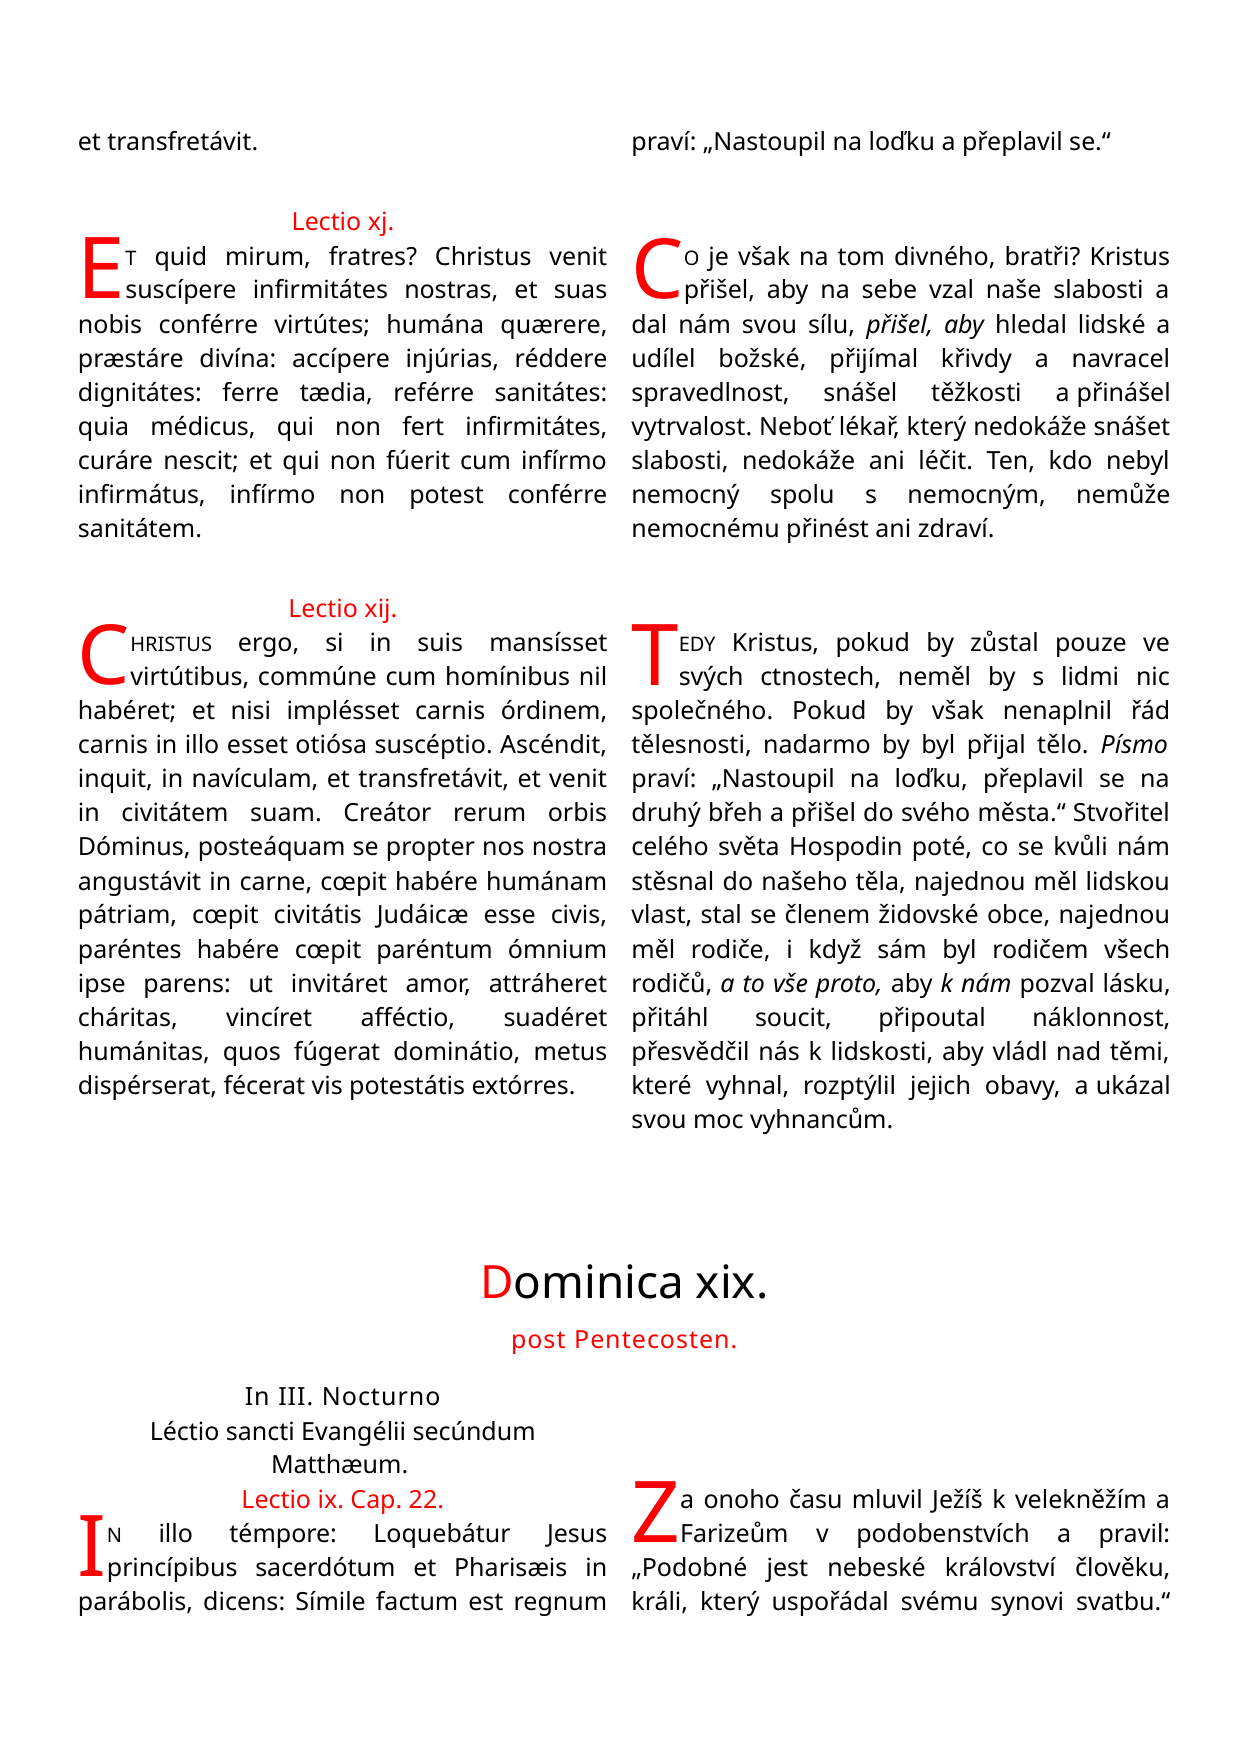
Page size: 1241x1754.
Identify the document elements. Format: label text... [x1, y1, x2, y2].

table_cell Dominica xix. post Pentecosten. [66, 1244, 1182, 1373]
table_cell Lectio xj. Et quid mirum, fratres? Christus venit suscípere infirmitátes nostras, et suas nobis conférre virtútes; humána quærere, præstáre divína: accípere injúrias, réddere dignitátes: ferre tædia, reférre sanitátes: quia médicus, qui non fert infirmitátes, curáre nescit; et qui non fúerit cum infírmo infirmátus, infírmo non potest conférre sanitátem. [66, 198, 619, 585]
table_cell Lectio xij. Christus ergo, si in suis mansísset virtútibus, commúne cum homínibus nil habéret; et nisi implésset carnis órdinem, carnis in illo esset otiósa suscéptio. Ascéndit, inquit, in navículam, et transfretávit, et venit in civitátem suam. Creátor rerum orbis Dóminus, posteáquam se propter nos nostra angustávit in carne, cœpit habére humánam pátriam, cœpit civitátis Judáicæ esse civis, paréntes habére cœpit paréntum ómnium ipse parens: ut invitáret amor, attráheret cháritas, vincíret afféctio, suadéret humánitas, quos fúgerat dominátio, metus dispérserat, fécerat vis potestátis extórres. [66, 585, 619, 1244]
table_cell et transfretávit. [66, 118, 619, 198]
table_cell In III. Nocturno Léctio sancti Evangélii secúndum Matthæum. Lectio ix. Cap. 22. In illo témpore: Loquebátur Jesus princípibus sacerdótum et Pharisæis in parábolis, dicens: Símile factum est regnum coelorum hómini regi, qui fecit núptias fílio suo. Et réliqua. Homilía sancti Gregórii Papæ. Homilia 38. in Evangelia. Sæpe jam me dixísse mémini, quod plerúmque in sancto Evangélio regnum coelorum praesens Ecclésia nominátur: congregátio quippe justórum, regnum cœlórum dícitur. Quia enim per Prophétam Dóminus dicit: coelum mihi sedes est: et Sálomon ait: Anima justi sedes sapiéntiæ: Paulus étiam dicit Christum Dei virtútem, et Dei sapiéntiam: líquido collígere debémus, quia si Deus sapiéntia, ánima autem justi, sedes sapiéntiæ, dum coelum dícitur sedes Dei, coelum ergo est ánima justi. Hinc per Psalmístam de sanctis praedicatóribus dícitur: coeli enárrant glóriam Dei. [66, 1373, 619, 1623]
table_cell Co je však na tom divného, bratři? Kristus přišel, aby na sebe vzal naše slabosti a dal nám svou sílu, přišel, aby hledal lidské a udílel božské, přijímal křivdy a navracel spravedlnost, snášel těžkosti a přinášel vytrvalost. Neboť lékař, který nedokáže snášet slabosti, nedokáže ani léčit. Ten, kdo nebyl nemocný spolu s nemocným, nemůže nemocnému přinést ani zdraví. [619, 198, 1182, 585]
table_cell praví: „Nastoupil na loďku a přeplavil se.“ [619, 118, 1182, 198]
table_cell Za onoho času mluvil Ježíš k velekněžím a Farizeům v podobenstvích a pravil: „Podobné jest nebeské království člověku, králi, který uspořádal svému synovi svatbu.“ A ostatní. Jak jsem již vzpomněl, často říkávám, že ve svatém Evangeliu bývá dnešní Církev nazývána královstvím nebeským; totiž shro­máždění spravedlivých se nazývá nebeským královstvím. Neboť skrze Proroka Isajáše Pán praví: „nebesa jsou mi trůnem;“ a Šalamoun říká: „Duše spravedlivého je trůnem moudrosti;“ Pavel také říká, že Kristus je Boží síla a Boží moudrost; nepochybně tedy musíme pochopit, že pokud Bůh je moudrost, avšak duše spravedlivého je trůnem moudrosti, pokud je psáno, že nebesa jsou trůnem Božím, pak jsou tedy nebesa také duše spravedlivého. Proto Žalmista říká také o svatých kazatelích: „Nebesa vypravují slávu Boží.“ [619, 1373, 1182, 1623]
table_cell Tedy Kristus, pokud by zůstal pouze ve svých ctnostech, neměl by s lidmi nic společného. Pokud by však nenaplnil řád tělesnosti, nadarmo by byl přijal tělo. Písmo praví: „Nastoupil na loďku, přeplavil se na druhý břeh a přišel do svého města.“ Stvořitel celého světa Hospodin poté, co se kvůli nám stěsnal do našeho těla, najednou měl lidskou vlast, stal se členem židovské obce, najednou měl rodiče, i když sám byl rodičem všech rodičů, a to vše proto, aby k nám pozval lásku, přitáhl soucit, připoutal náklonnost, přesvědčil nás k lidskosti, aby vládl nad těmi, které vyhnal, rozptýlil jejich obavy, a ukázal svou moc vyhnancům. [619, 585, 1182, 1244]
